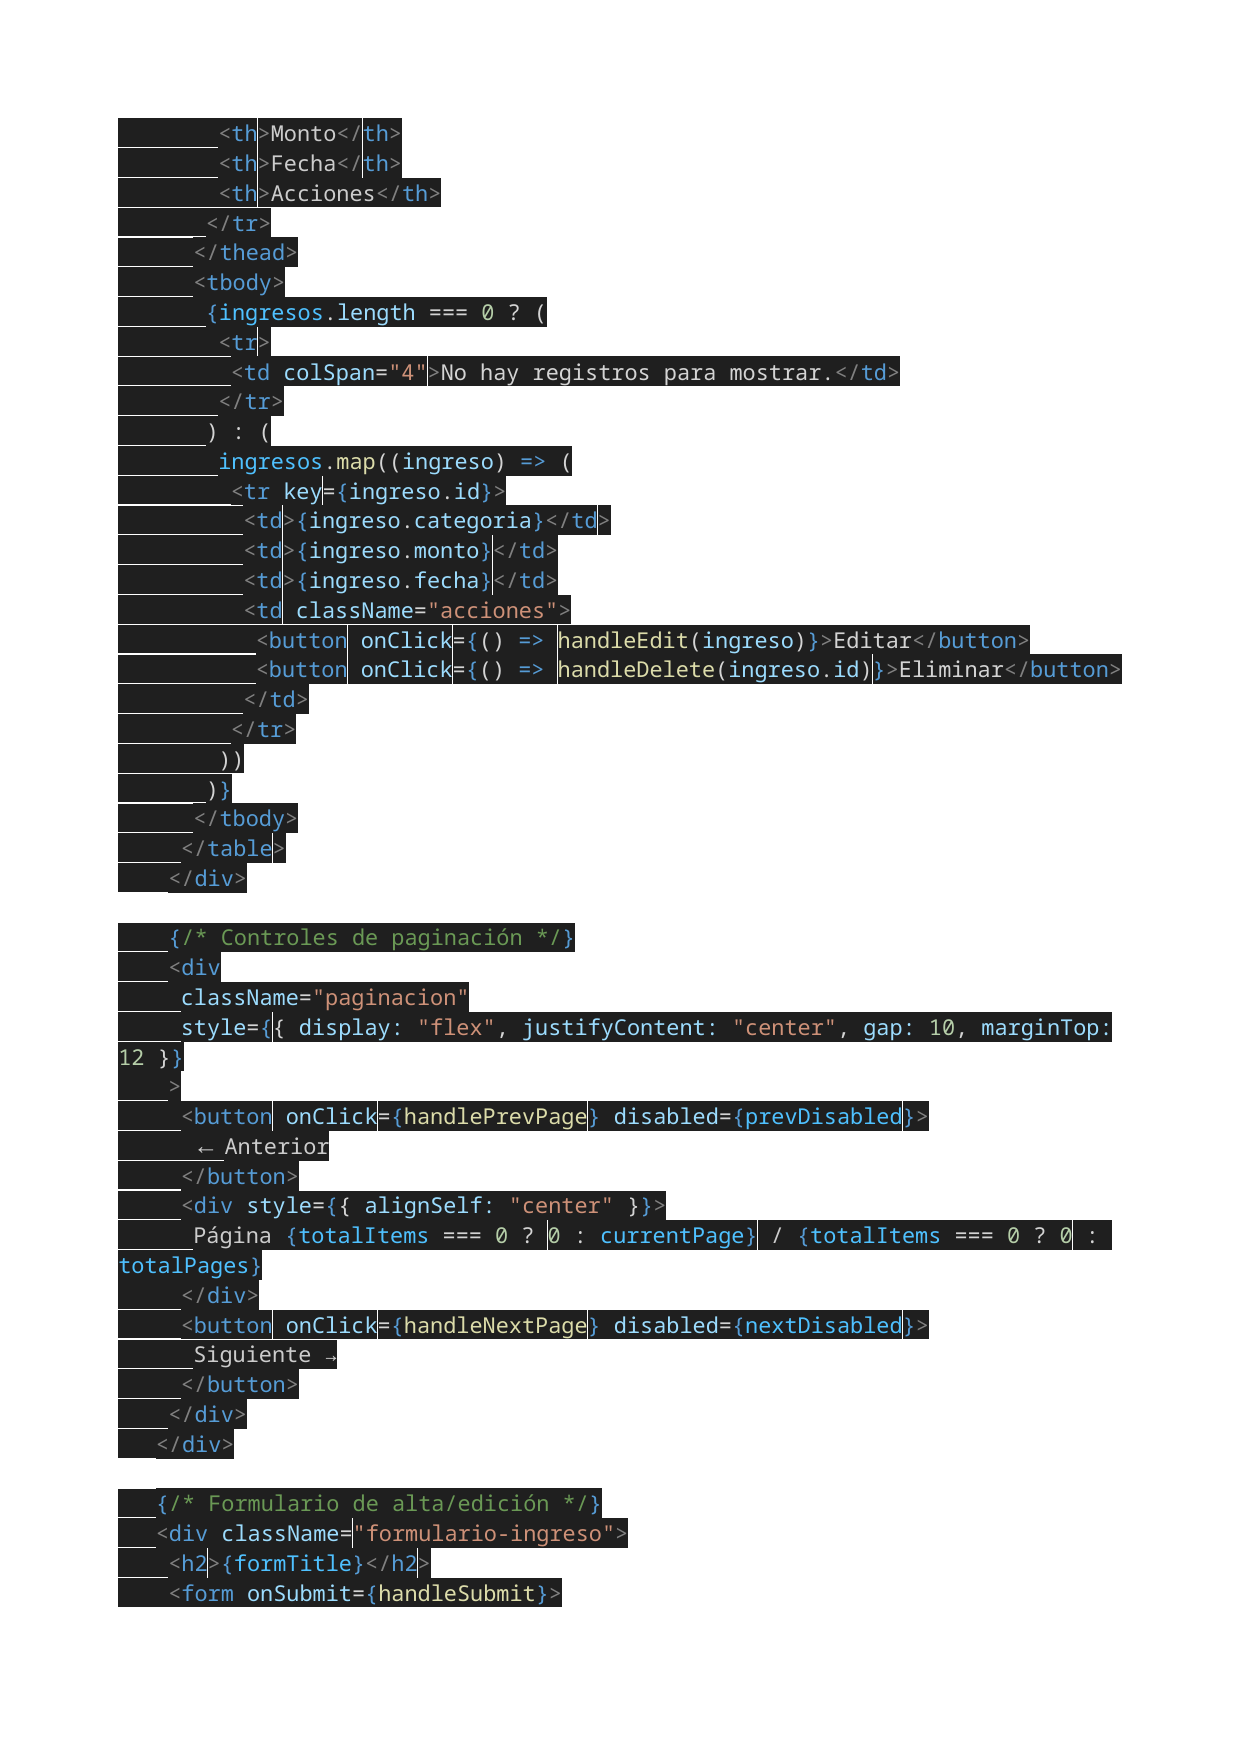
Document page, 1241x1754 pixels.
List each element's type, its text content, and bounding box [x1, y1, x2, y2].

text </tr> [118, 386, 1122, 416]
text <th>Fecha</th> [118, 148, 1122, 178]
text <th>Acciones</th> [118, 178, 1122, 207]
text style={{ display: "flex", justifyContent: "center", gap: 10, marginTop: 12 }} [118, 1012, 1122, 1071]
text > [118, 1071, 1122, 1101]
text <div [118, 952, 1122, 982]
text <button onClick={() => handleDelete(ingreso.id)}>Eliminar</button> [118, 654, 1122, 684]
text <td>{ingreso.categoria}</td> [118, 505, 1122, 535]
text ingresos.map((ingreso) => ( [118, 446, 1122, 476]
text className="paginacion" [118, 982, 1122, 1012]
text {/* Formulario de alta/edición */} [118, 1488, 1122, 1518]
text )) [118, 744, 1122, 773]
text </thead> [118, 237, 1122, 267]
text <button onClick={handlePrevPage} disabled={prevDisabled}> [118, 1101, 1122, 1131]
text <div className="formulario-ingreso"> [118, 1518, 1122, 1548]
text <td>{ingreso.monto}</td> [118, 535, 1122, 565]
text <div style={{ alignSelf: "center" }}> [118, 1191, 1122, 1220]
text </tbody> [118, 803, 1122, 833]
text Siguiente → [118, 1339, 1122, 1369]
text ← Anterior [118, 1131, 1122, 1161]
text </tr> [118, 207, 1122, 237]
text </div> [118, 1429, 1122, 1459]
text </div> [118, 863, 1122, 893]
text </button> [118, 1161, 1122, 1191]
text <tbody> [118, 267, 1122, 297]
text </td> [118, 684, 1122, 714]
text ) : ( [118, 416, 1122, 446]
text <td>{ingreso.fecha}</td> [118, 565, 1122, 595]
text <th>Monto</th> [118, 118, 1122, 148]
text </button> [118, 1369, 1122, 1399]
text </div> [118, 1399, 1122, 1429]
text <td className="acciones"> [118, 595, 1122, 624]
text {/* Controles de paginación */} [118, 922, 1122, 952]
text <form onSubmit={handleSubmit}> [118, 1578, 1122, 1607]
text <tr key={ingreso.id}> [118, 476, 1122, 505]
text <button onClick={handleNextPage} disabled={nextDisabled}> [118, 1310, 1122, 1339]
text <tr> [118, 327, 1122, 356]
text </tr> [118, 714, 1122, 744]
text <h2>{formTitle}</h2> [118, 1548, 1122, 1578]
text <td colSpan="4">No hay registros para mostrar.</td> [118, 356, 1122, 386]
text </table> [118, 833, 1122, 863]
text {ingresos.length === 0 ? ( [118, 297, 1122, 327]
text </div> [118, 1280, 1122, 1310]
text <button onClick={() => handleEdit(ingreso)}>Editar</button> [118, 624, 1122, 654]
text )} [118, 773, 1122, 803]
text Página {totalItems === 0 ? 0 : currentPage} / {totalItems === 0 ? 0 : totalPages} [118, 1220, 1122, 1280]
